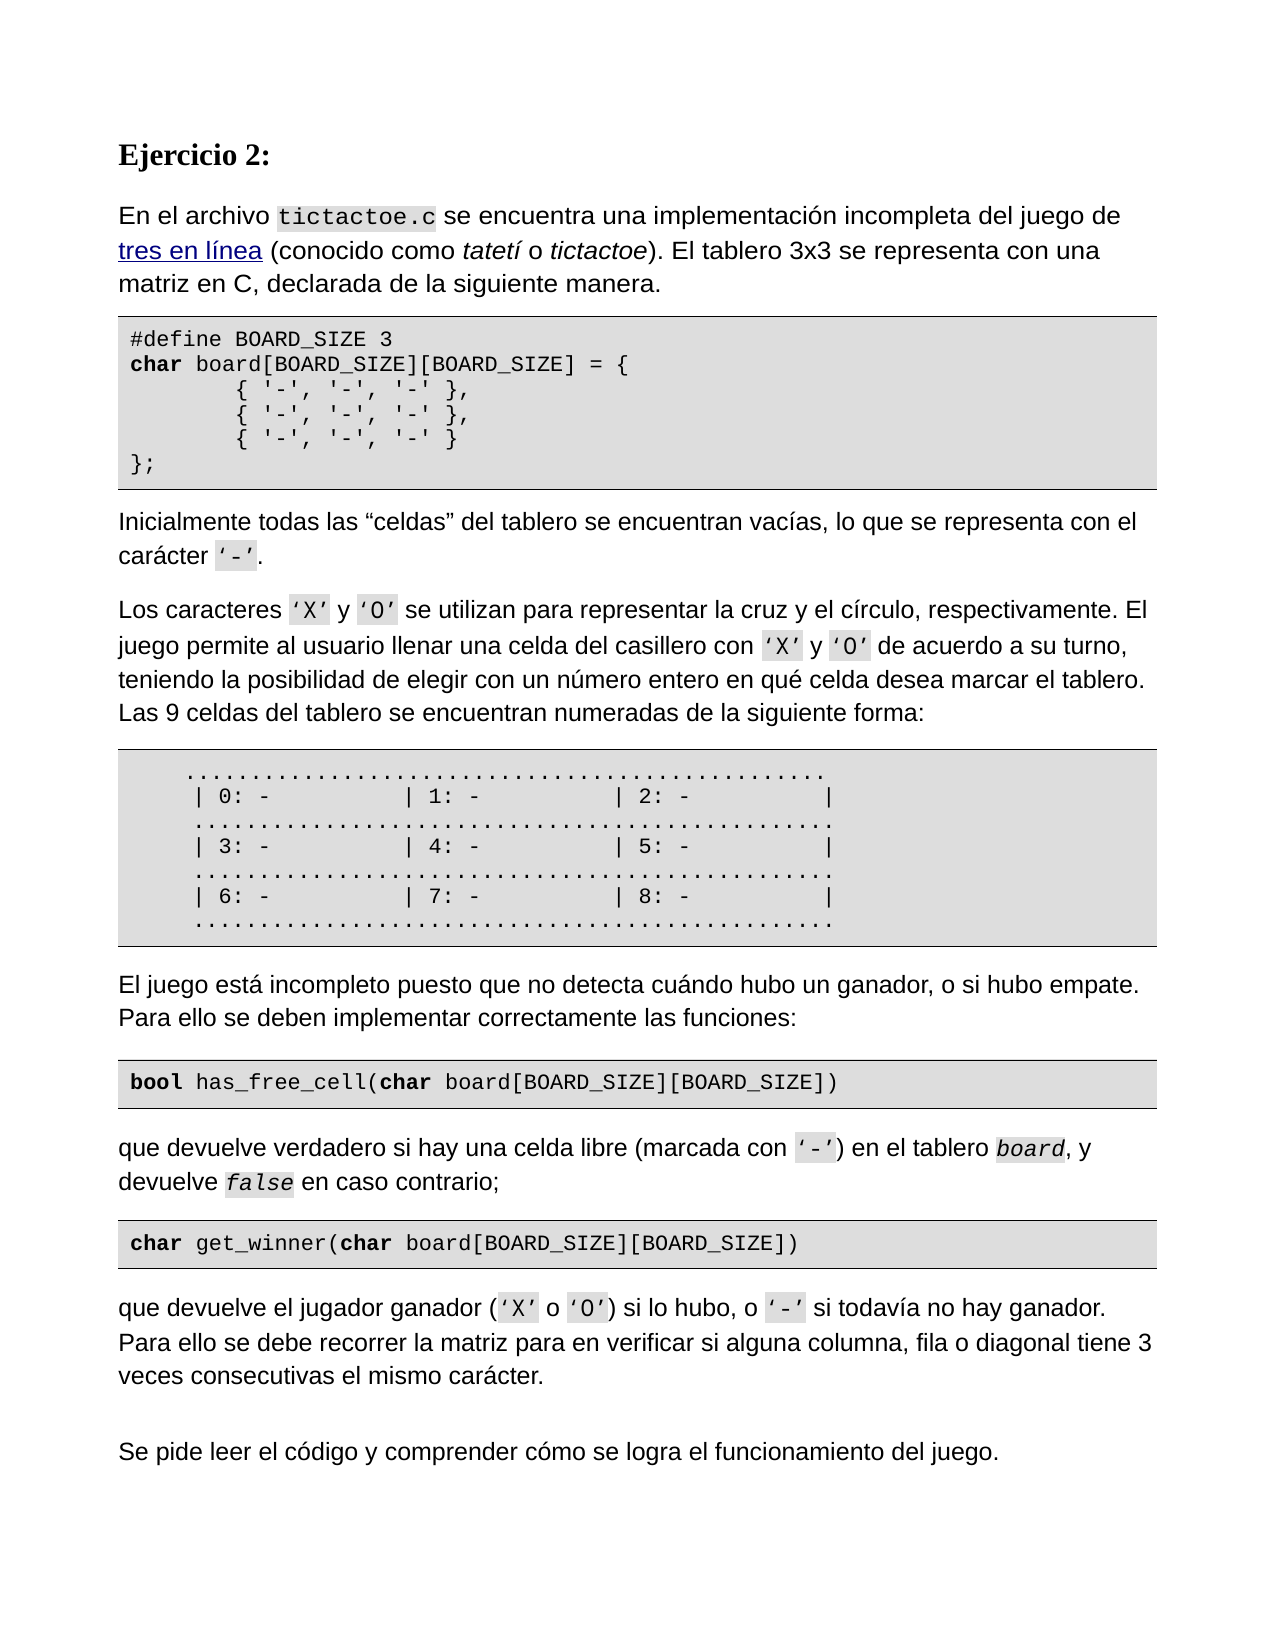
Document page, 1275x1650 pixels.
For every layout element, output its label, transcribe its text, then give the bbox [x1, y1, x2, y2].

text Se pide leer el código y comprender cómo se logra el funcionamiento del juego. [118, 1437, 1157, 1466]
text { '-', '-', '-' }, [471, 366, 1157, 391]
text que devuelve el jugador ganador (‘X’ o ‘O’) si lo hubo, o ‘-’ si todavía no hay ganador. Para ello se debe recorrer la matriz para en verificar si alguna columna, fila o diagonal tiene 3 veces consecutivas el mismo carácter. [118, 1292, 1157, 1389]
text El juego está incompleto puesto que no detecta cuándo hubo un ganador, o si hubo empate. Para ello se deben implementar correctamente las funciones: [118, 970, 1157, 1032]
text | 3: - | 4: - | 5: - | [835, 823, 1157, 848]
text { '-', '-', '-' } [118, 416, 1157, 440]
text ................................................. [835, 848, 1157, 873]
text #define BOARD_SIZE 3 [118, 317, 1157, 341]
text Los caracteres ‘X’ y ‘O’ se utilizan para representar la cruz y el círculo, respectivamente. El juego permite al usuario llenar una celda del casillero con ‘X’ y ‘O’ de acuerdo a su turno, teniendo la posibilidad de elegir con un número entero en qué celda desea marcar el tablero. Las 9 celdas del tablero se encuentran numeradas de la siguiente forma: [118, 594, 1157, 727]
text bool has_free_cell(char board[BOARD_SIZE][BOARD_SIZE]) [118, 1061, 1157, 1108]
text En el archivo tictactoe.c se encuentra una implementación incompleta del juego de tres en línea (conocido como tatetí o tictactoe). El tablero 3x3 se representa con una matriz en C, declarada de la siguiente manera. [118, 201, 1157, 298]
text Ejercicio 2: [118, 136, 1157, 172]
text | 0: - | 1: - | 2: - | [827, 774, 1157, 798]
text | 6: - | 7: - | 8: - | [835, 873, 1157, 898]
text }; [118, 440, 1157, 489]
text ................................................. [118, 750, 1157, 774]
text ................................................. [118, 898, 1157, 946]
text que devuelve verdadero si hay una celda libre (marcada con ‘-’) en el tablero board, y devuelve false en caso contrario; [118, 1132, 1157, 1198]
text char board[BOARD_SIZE][BOARD_SIZE] = { [392, 341, 1157, 366]
text ................................................. [835, 798, 1157, 823]
text Inicialmente todas las “celdas” del tablero se encuentran vacías, lo que se representa con el carácter ‘-’. [118, 507, 1157, 571]
text char get_winner(char board[BOARD_SIZE][BOARD_SIZE]) [118, 1221, 1157, 1268]
text { '-', '-', '-' }, [471, 391, 1157, 416]
